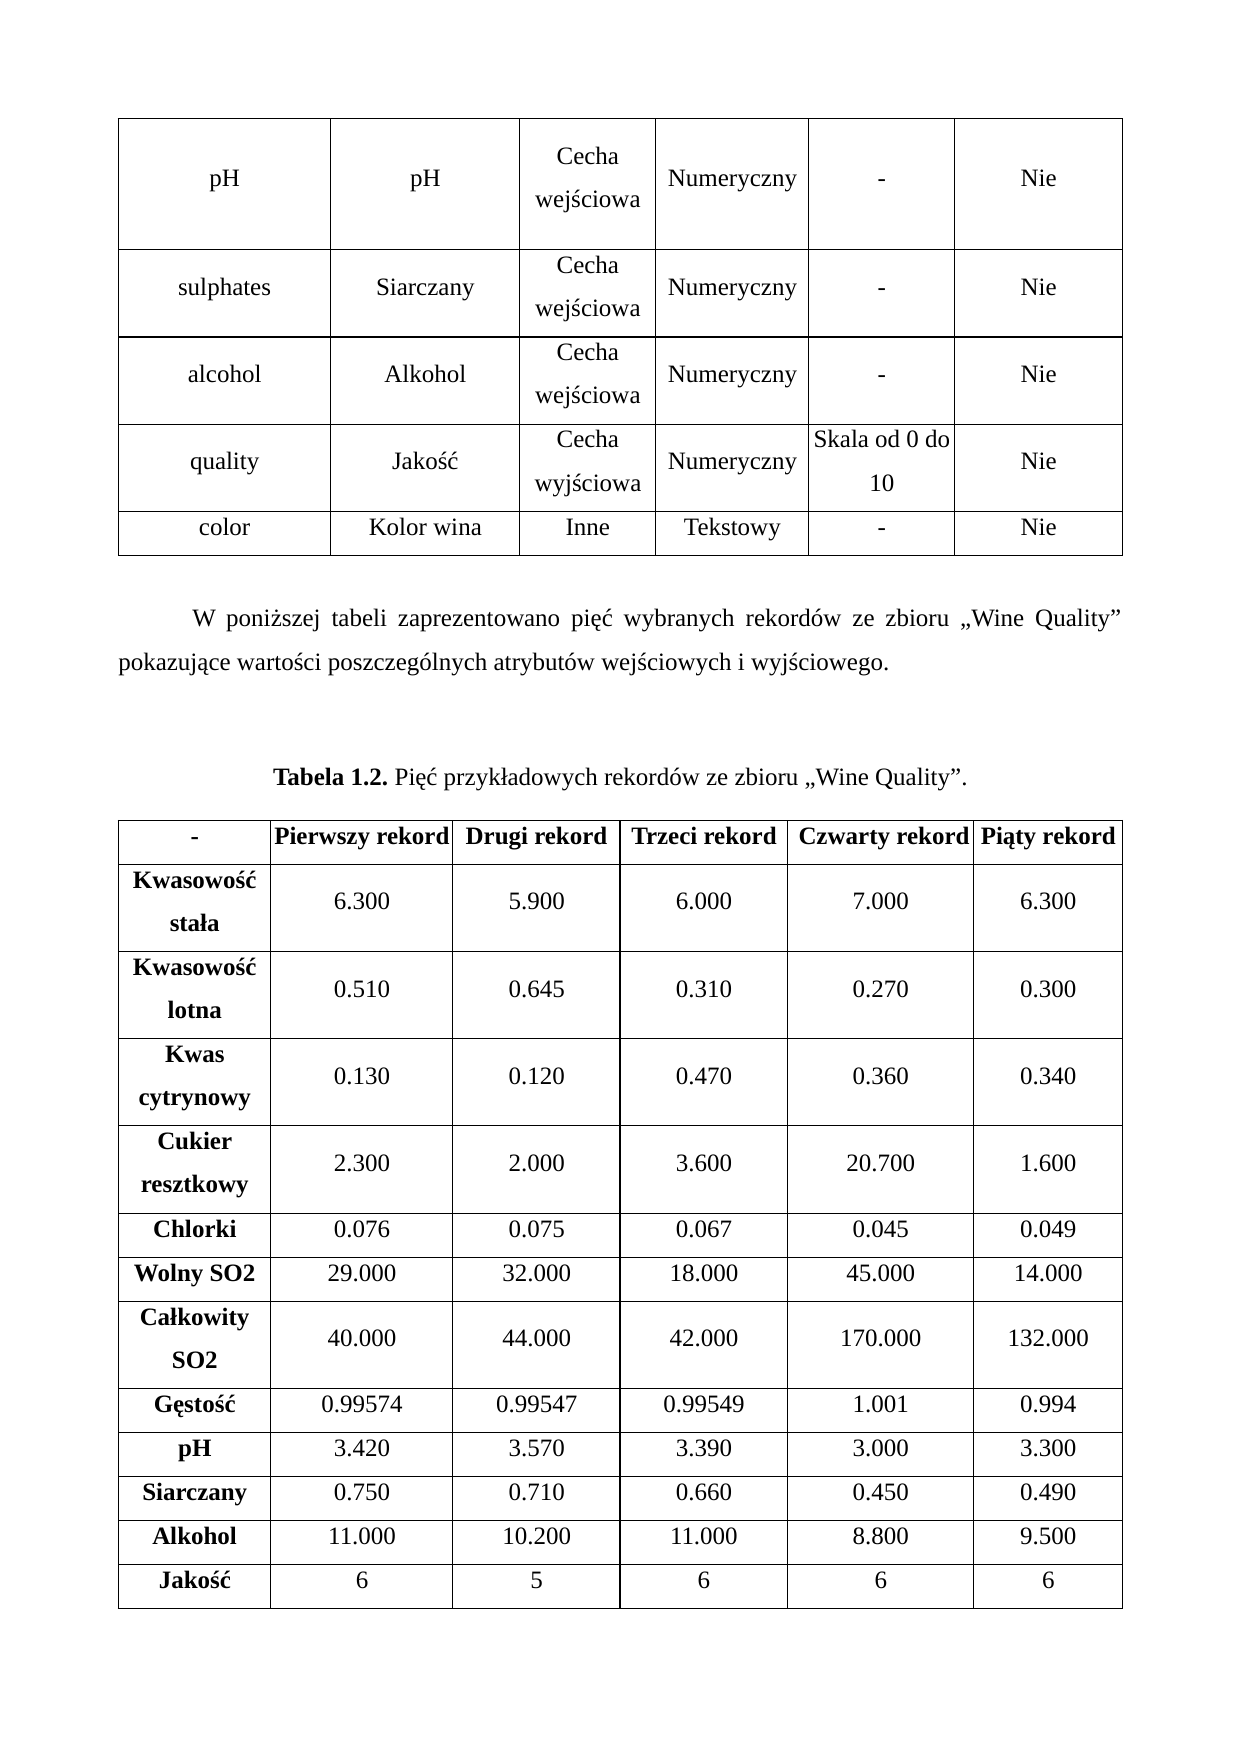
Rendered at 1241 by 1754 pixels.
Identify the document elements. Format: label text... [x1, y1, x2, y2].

table_cell 0.300 [974, 952, 1122, 1038]
table_cell Numeryczny [656, 425, 808, 511]
table_cell quality [119, 425, 330, 511]
table_cell 0.645 [453, 952, 619, 1038]
table_cell 6 [974, 1565, 1122, 1608]
table_cell 6 [271, 1565, 452, 1608]
table_cell 45.000 [788, 1258, 973, 1301]
table_cell 0.450 [788, 1477, 973, 1520]
table_cell pH [119, 119, 330, 249]
table_cell 11.000 [621, 1521, 787, 1564]
table_header Trzeci rekord [621, 821, 787, 864]
table_cell 0.075 [453, 1214, 619, 1257]
table_cell Cecha wejściowa [520, 119, 655, 249]
table_cell Nie [955, 338, 1122, 423]
table_header Czwarty rekord [788, 821, 973, 864]
table_cell 2.000 [453, 1126, 619, 1213]
table_cell [955, 556, 1122, 603]
table_cell 6.000 [621, 865, 787, 951]
table_cell 5 [453, 1565, 619, 1608]
table_cell 0.994 [974, 1389, 1122, 1432]
table_cell Chlorki [119, 1214, 270, 1257]
table_cell 1.600 [974, 1126, 1122, 1213]
table_cell color [119, 512, 330, 555]
table_cell 40.000 [271, 1302, 452, 1388]
table_header Pierwszy rekord [271, 821, 452, 864]
table_cell 32.000 [453, 1258, 619, 1301]
table_cell 0.510 [271, 952, 452, 1038]
table_cell pH [331, 119, 519, 249]
table_cell [118, 556, 331, 603]
table_cell 42.000 [621, 1302, 787, 1388]
table_cell 0.340 [974, 1039, 1122, 1125]
table_cell Inne [520, 512, 655, 555]
table_cell 0.120 [453, 1039, 619, 1125]
table_cell Nie [955, 425, 1122, 511]
table_cell 3.390 [621, 1433, 787, 1476]
table_cell 0.660 [621, 1477, 787, 1520]
table_cell [331, 556, 519, 603]
table_cell Wolny SO2 [119, 1258, 270, 1301]
table_cell 11.000 [271, 1521, 452, 1564]
table_cell 2.300 [271, 1126, 452, 1213]
table_cell Nie [955, 119, 1122, 249]
table_cell Skala od 0 do 10 [809, 425, 954, 511]
table_cell 0.490 [974, 1477, 1122, 1520]
table_cell 0.130 [271, 1039, 452, 1125]
table_cell 7.000 [788, 865, 973, 951]
table_cell Tekstowy [656, 512, 808, 555]
table_cell 44.000 [453, 1302, 619, 1388]
table_cell 0.99547 [453, 1389, 619, 1432]
table_cell 8.800 [788, 1521, 973, 1564]
table_cell - [809, 338, 954, 423]
table_cell 0.710 [453, 1477, 619, 1520]
table_cell Numeryczny [656, 338, 808, 423]
table_cell 0.076 [271, 1214, 452, 1257]
table_cell Kwas cytrynowy [119, 1039, 270, 1125]
text W poniższej tabeli zaprezentowano pięć wybranych rekordów ze zbioru „Wine Quality” pokazujące wartości poszczególnych atrybutów wejściowych i wyjściowego. [118, 603, 1122, 675]
table_cell 0.310 [621, 952, 787, 1038]
table_cell Numeryczny [656, 119, 808, 249]
table_cell 132.000 [974, 1302, 1122, 1388]
table_cell Kwasowość lotna [119, 952, 270, 1038]
table_cell Kwasowość stała [119, 865, 270, 951]
table_cell Alkohol [331, 338, 519, 423]
table_cell 3.300 [974, 1433, 1122, 1476]
table_cell 0.99549 [621, 1389, 787, 1432]
table_cell Kolor wina [331, 512, 519, 555]
table_header - [119, 821, 270, 864]
table_cell Cukier resztkowy [119, 1126, 270, 1213]
table_cell 0.99574 [271, 1389, 452, 1432]
table_cell alcohol [119, 338, 330, 423]
table_header Drugi rekord [453, 821, 619, 864]
table_cell 3.420 [271, 1433, 452, 1476]
table_cell - [809, 250, 954, 336]
table_cell 0.045 [788, 1214, 973, 1257]
table_cell Siarczany [119, 1477, 270, 1520]
table_cell Jakość [331, 425, 519, 511]
table_cell 0.049 [974, 1214, 1122, 1257]
table_cell Alkohol [119, 1521, 270, 1564]
table_cell Całkowity SO2 [119, 1302, 270, 1388]
table_cell 3.600 [621, 1126, 787, 1213]
table_cell - [809, 512, 954, 555]
table_cell 0.360 [788, 1039, 973, 1125]
table_cell 0.470 [621, 1039, 787, 1125]
table_cell Cecha wejściowa [520, 250, 655, 336]
table_cell 6.300 [271, 865, 452, 951]
table_cell 0.750 [271, 1477, 452, 1520]
table_cell Nie [955, 512, 1122, 555]
table_cell [520, 556, 656, 603]
table_cell 1.001 [788, 1389, 973, 1432]
table_cell 10.200 [453, 1521, 619, 1564]
table_cell 29.000 [271, 1258, 452, 1301]
table_cell [809, 556, 954, 603]
table_cell 6 [788, 1565, 973, 1608]
table_cell 6 [621, 1565, 787, 1608]
table_cell 6.300 [974, 865, 1122, 951]
table_cell 170.000 [788, 1302, 973, 1388]
table_cell - [809, 119, 954, 249]
table_cell 20.700 [788, 1126, 973, 1213]
table_cell Gęstość [119, 1389, 270, 1432]
text Tabela 1.2. Pięć przykładowych rekordów ze zbioru „Wine Quality”. [118, 762, 1122, 791]
table_cell 14.000 [974, 1258, 1122, 1301]
table_cell 5.900 [453, 865, 619, 951]
table_cell sulphates [119, 250, 330, 336]
table_cell Cecha wyjściowa [520, 425, 655, 511]
table_cell Nie [955, 250, 1122, 336]
table_cell 0.270 [788, 952, 973, 1038]
table_cell Siarczany [331, 250, 519, 336]
table_cell pH [119, 1433, 270, 1476]
table_cell 3.570 [453, 1433, 619, 1476]
table_header Piąty rekord [974, 821, 1122, 864]
table_cell [656, 556, 809, 603]
table_cell Jakość [119, 1565, 270, 1608]
table_cell 0.067 [621, 1214, 787, 1257]
table_cell 9.500 [974, 1521, 1122, 1564]
table_cell Cecha wejściowa [520, 338, 655, 423]
table_cell 3.000 [788, 1433, 973, 1476]
table_cell Numeryczny [656, 250, 808, 336]
table_cell 18.000 [621, 1258, 787, 1301]
